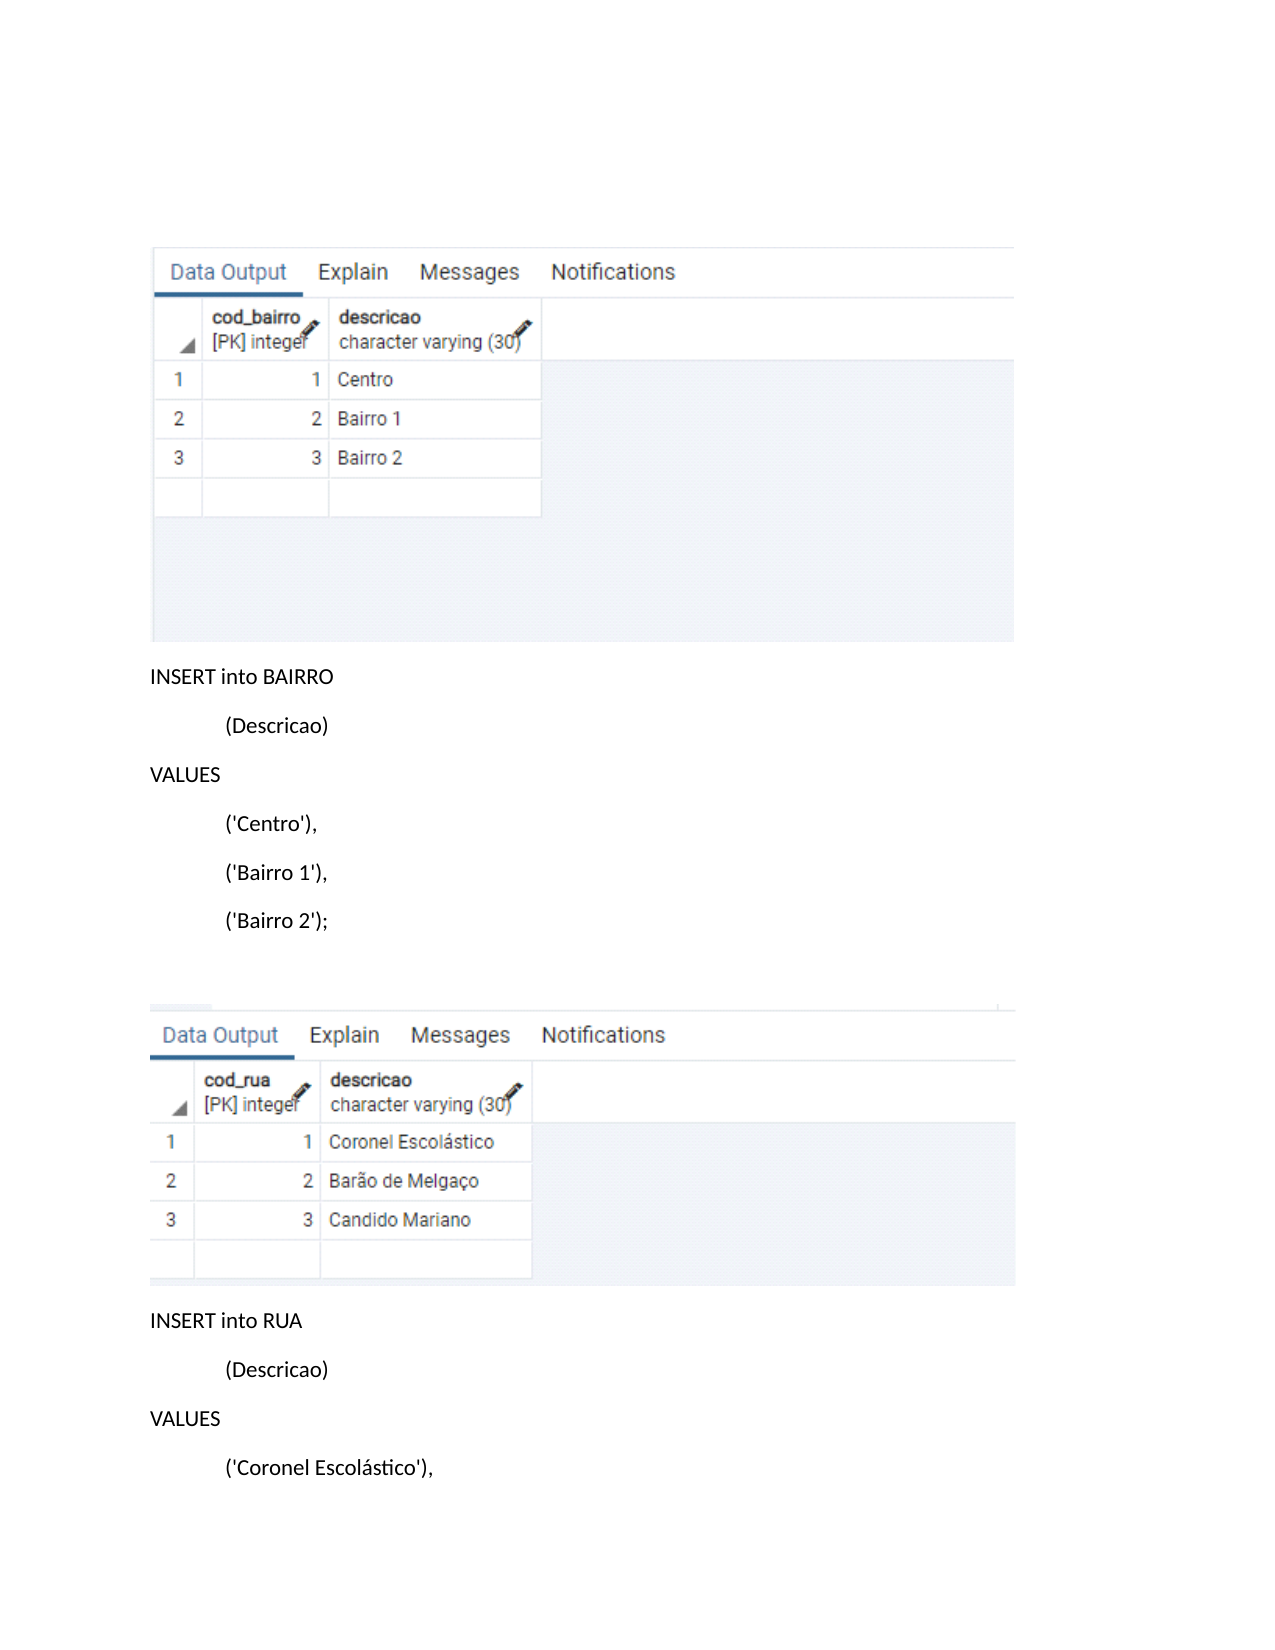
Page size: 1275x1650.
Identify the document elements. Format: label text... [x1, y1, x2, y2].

text VALUES [150, 1404, 1125, 1432]
text INSERT into RUA [150, 1306, 1125, 1334]
text VALUES [150, 760, 1125, 788]
text ('Bairro 1'), [150, 858, 1125, 886]
text ('Bairro 2'); [150, 907, 1125, 934]
text (Descricao) [150, 1355, 1125, 1383]
text INSERT into BAIRRO [150, 662, 1125, 690]
text ('Coronel Escolástico'), [150, 1453, 1125, 1481]
text ('Centro'), [150, 809, 1125, 837]
text (Descricao) [150, 711, 1125, 739]
